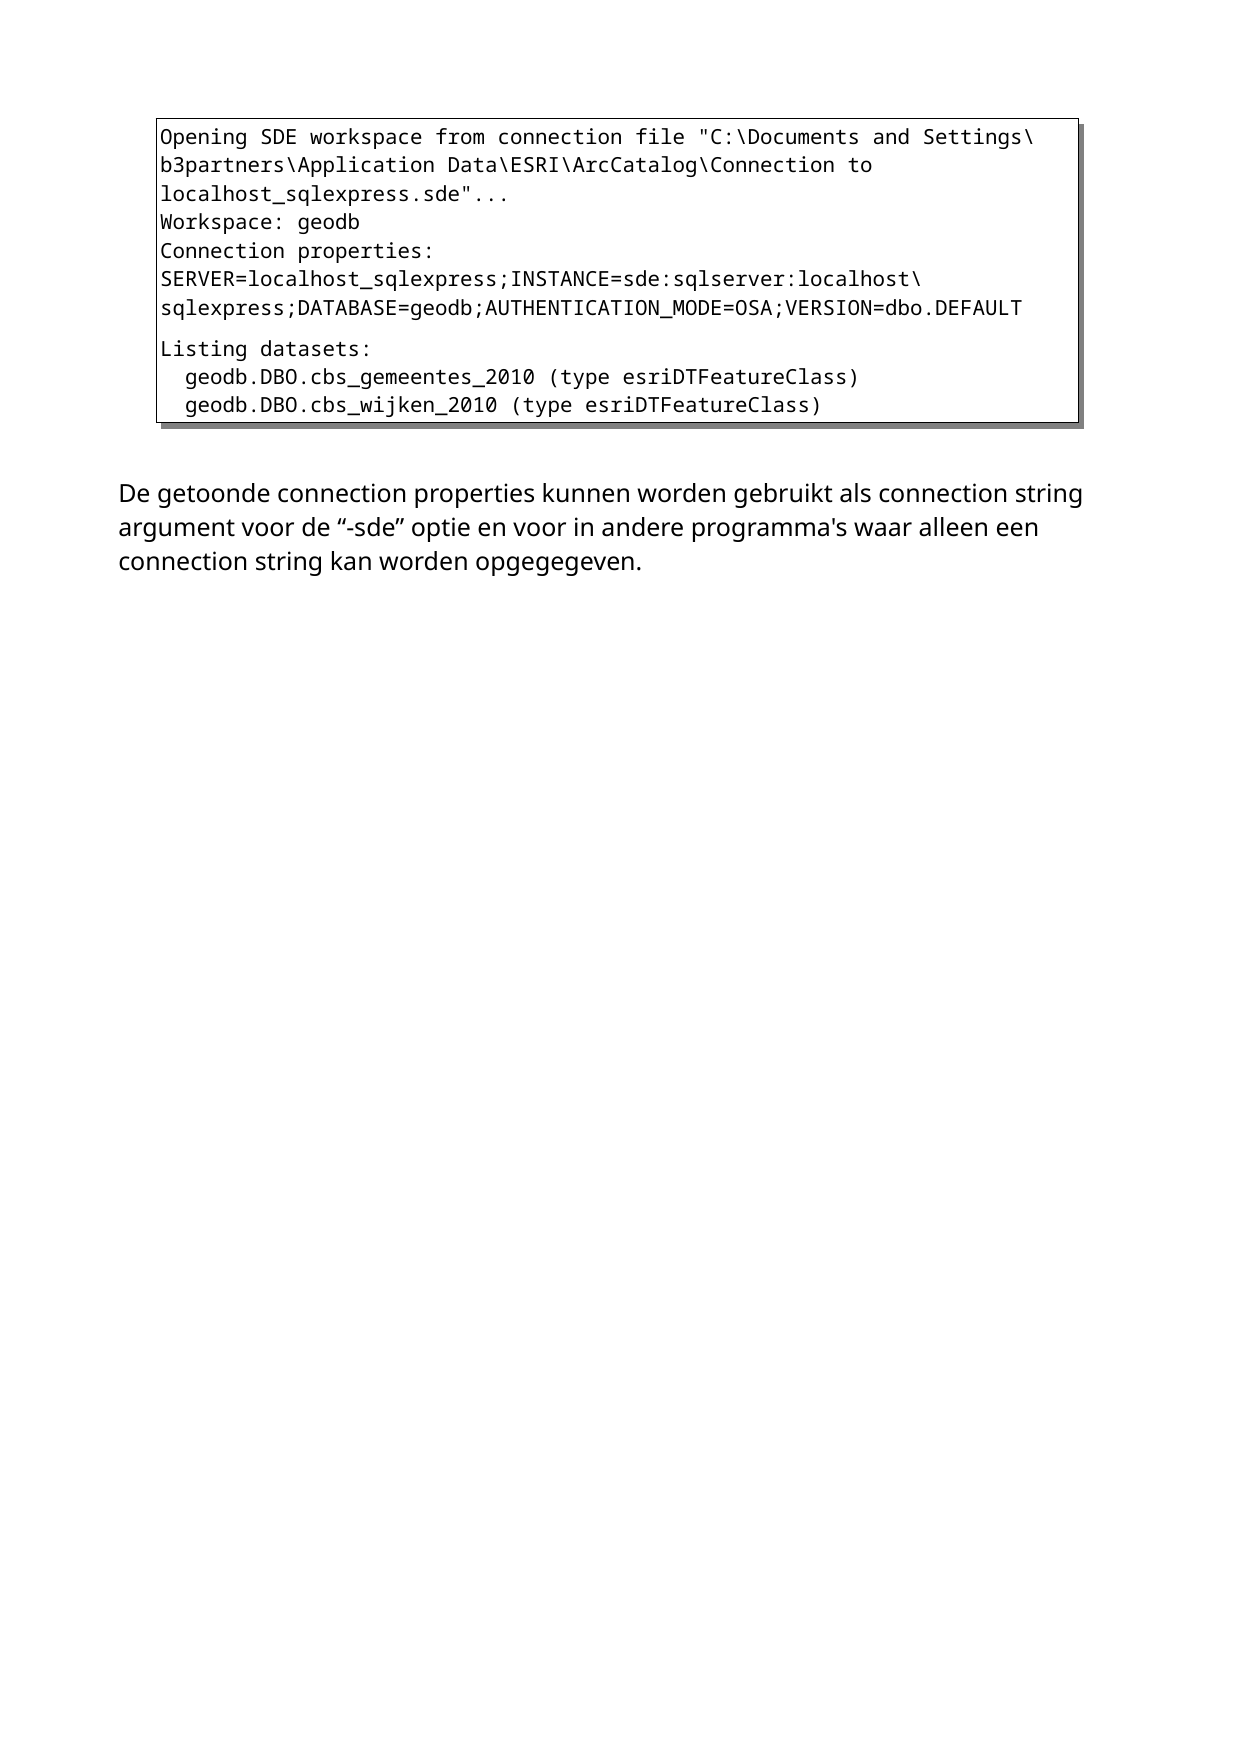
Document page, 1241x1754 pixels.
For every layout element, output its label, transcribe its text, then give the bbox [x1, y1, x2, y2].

text De getoonde connection properties kunnen worden gebruikt als connection string argument voor de “-sde” optie en voor in andere programma's waar alleen een connection string kan worden opgegegeven. [118, 476, 1122, 578]
text Listing datasets: geodb.DBO.cbs_gemeentes_2010 (type esriDTFeatureClass) geodb.DBO.cbs_wijken_2010 (type esriDTFeatureClass) [157, 330, 1078, 422]
text Opening SDE workspace from connection file "C:\Documents and Settings\b3partners\Application Data\ESRI\ArcCatalog\Connection to localhost_sqlexpress.sde"... Workspace: geodb Connection properties: SERVER=localhost_sqlexpress;INSTANCE=sde:sqlserver:localhost\sqlexpress;DATABASE=geodb;AUTHENTICATION_MODE=OSA;VERSION=dbo.DEFAULT [157, 119, 1078, 321]
